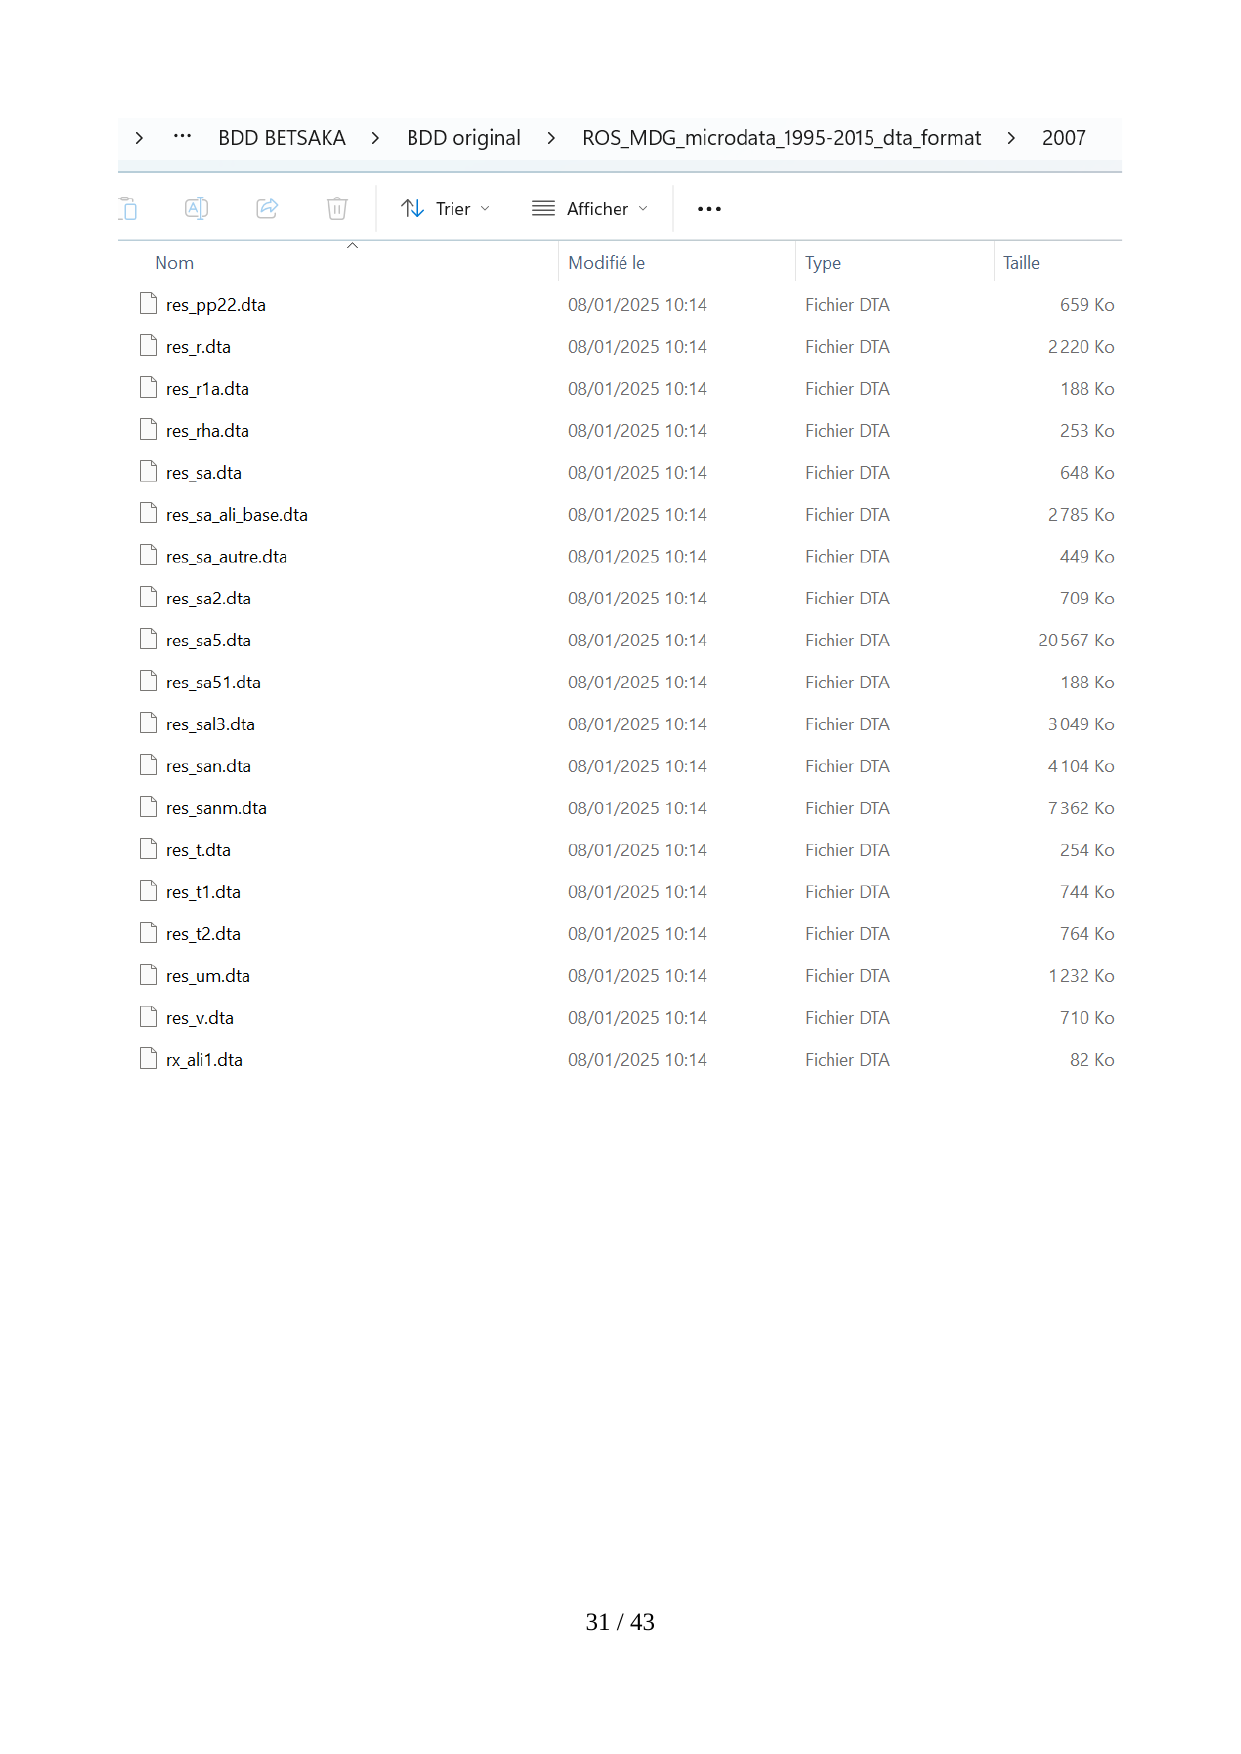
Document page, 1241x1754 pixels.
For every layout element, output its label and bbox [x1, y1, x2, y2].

picture [118, 118, 1123, 1087]
